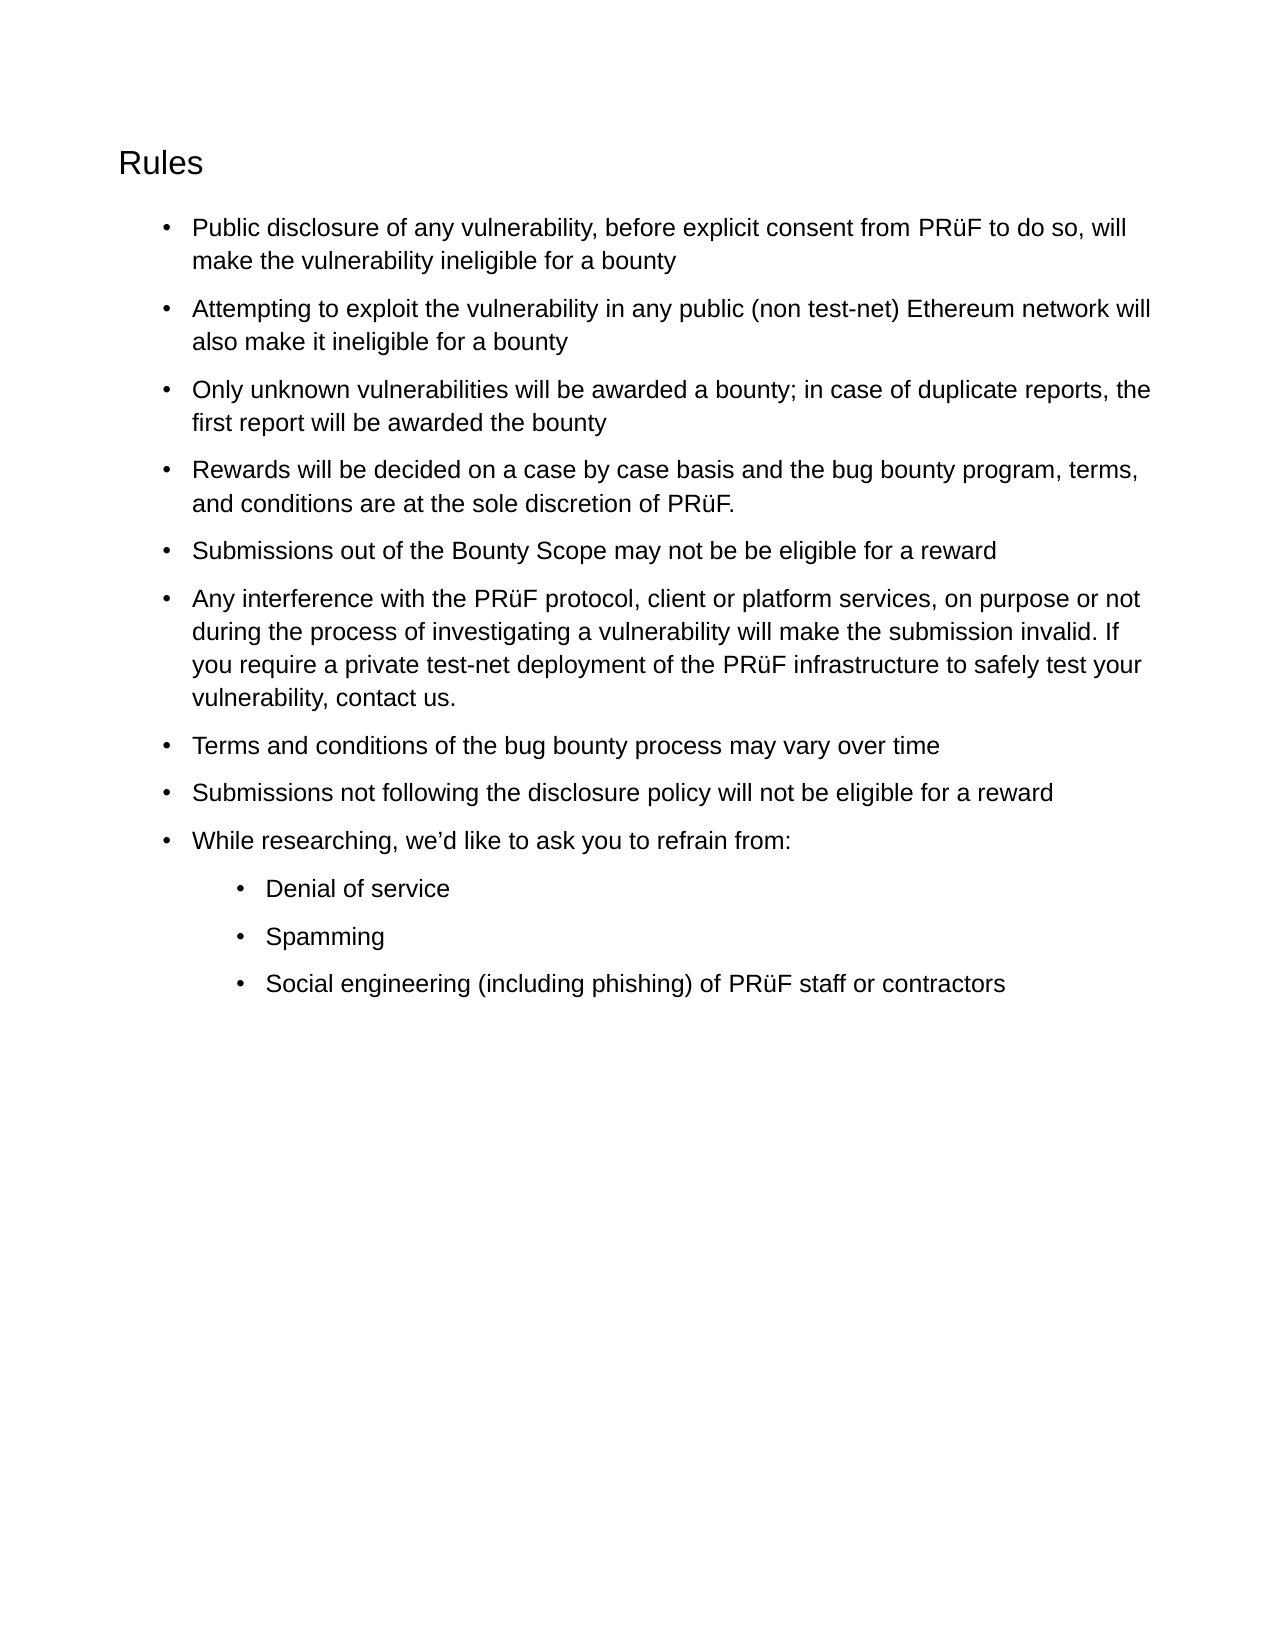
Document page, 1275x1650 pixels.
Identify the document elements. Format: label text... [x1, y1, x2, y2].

list Attempting to exploit the vulnerability in any public (non test-net) Ethereum network will also make it ineligible for a bounty [162, 294, 1157, 356]
list Rewards will be decided on a case by case basis and the bug bounty program, terms, and conditions are at the sole discretion of PRüF. [162, 455, 1157, 517]
list Social engineering (including phishing) of PRüF staff or contractors [236, 969, 1157, 998]
list Any interference with the PRüF protocol, client or platform services, on purpose or not during the process of investigating a vulnerability will make the submission invalid. If you require a private test-net deployment of the PRüF infrastructure to safely test your vulnerability, contact us. [162, 584, 1157, 712]
list Denial of service [236, 874, 1157, 903]
list Submissions out of the Bounty Scope may not be be eligible for a reward [162, 536, 1157, 565]
list Submissions not following the disclosure policy will not be eligible for a reward [162, 778, 1157, 807]
list Only unknown vulnerabilities will be awarded a bounty; in case of duplicate reports, the first report will be awarded the bounty [162, 375, 1157, 437]
list Spamming [236, 921, 1157, 950]
list Public disclosure of any vulnerability, before explicit consent from PRüF to do so, will make the vulnerability ineligible for a bounty [162, 213, 1157, 275]
subtitle Rules [118, 143, 1157, 182]
list While researching, we’d like to ask you to refrain from: [162, 826, 1157, 855]
list Terms and conditions of the bug bounty process may vary over time [162, 731, 1157, 759]
